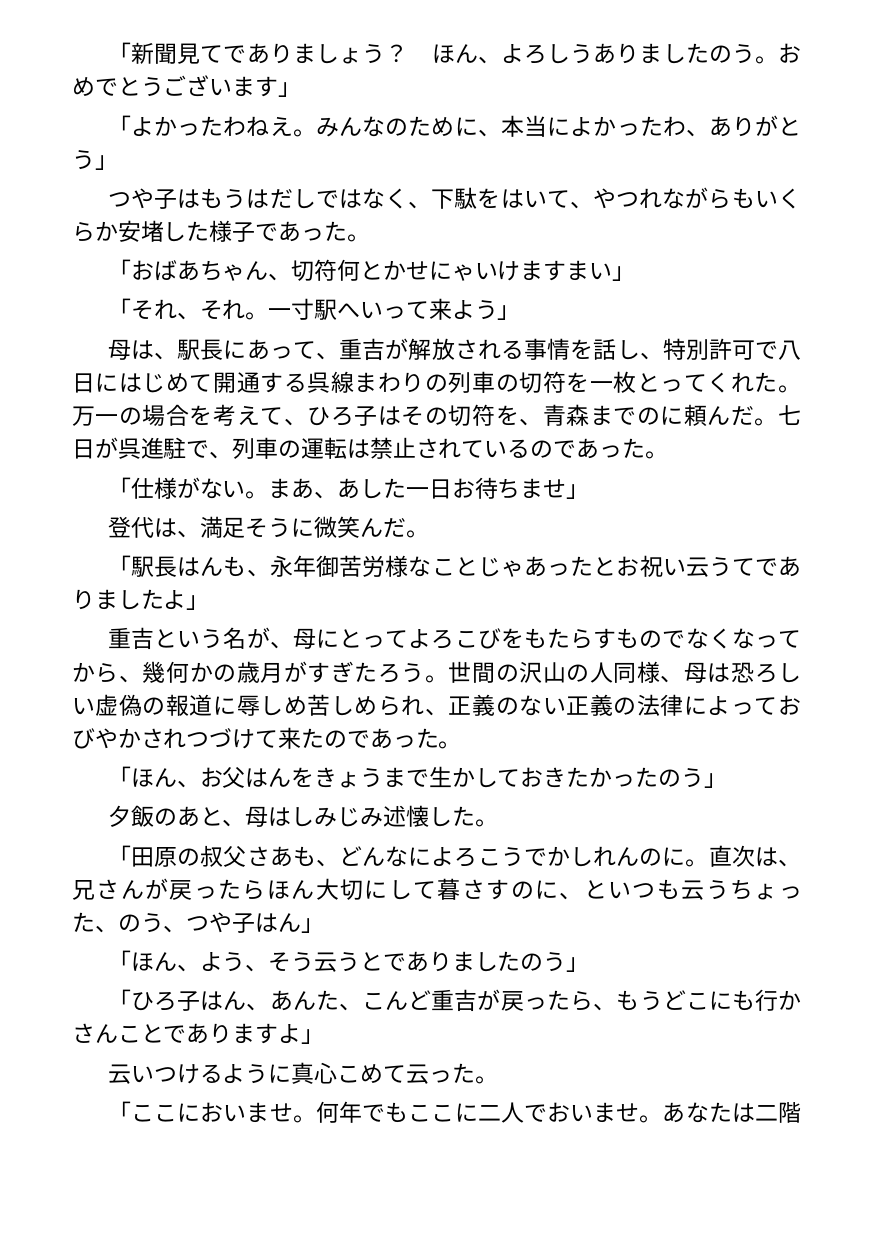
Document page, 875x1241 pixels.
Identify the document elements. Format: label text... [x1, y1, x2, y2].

text 夕飯のあと、母はしみじみ述懐した。 [72, 799, 802, 832]
text 「ここにおいませ。何年でもここに二人でおいませ。あなたは二階 [72, 1095, 802, 1128]
text 「ほん、お父はんをきょうまで生かしておきたかったのう」 [72, 760, 802, 793]
text 母は、駅長にあって、重吉が解放される事情を話し、特別許可で八日にはじめて開通する呉線まわりの列車の切符を一枚とってくれた。万一の場合を考えて、ひろ子はその切符を、青森までのに頼んだ。七日が呉進駐で、列車の運転は禁止されているのであった。 [72, 332, 802, 464]
text 云いつけるように真心こめて云った。 [72, 1056, 802, 1089]
text 「田原の叔父さあも、どんなによろこうでかしれんのに。直次は、兄さんが戻ったらほん大切にして暮さすのに、といつも云うちょった、のう、つや子はん」 [72, 838, 802, 938]
text 「ひろ子はん、あんた、こんど重吉が戻ったら、もうどこにも行かさんことでありますよ」 [72, 983, 802, 1049]
text 「おばあちゃん、切符何とかせにゃいけますまい」 [72, 253, 802, 286]
text 「それ、それ。一寸駅へいって来よう」 [72, 292, 802, 326]
text 「駅長はんも、永年御苦労様なことじゃあったとお祝い云うてでありましたよ」 [72, 549, 802, 615]
text 「新聞見てでありましょう？ ほん、よろしうありましたのう。おめでとうございます」 [72, 36, 802, 102]
text 「ほん、よう、そう云うとでありましたのう」 [72, 944, 802, 977]
text 「よかったわねえ。みんなのために、本当によかったわ、ありがとう」 [72, 108, 802, 175]
text 「仕様がない。まあ、あした一日お待ちませ」 [72, 470, 802, 504]
text つや子はもうはだしではなく、下駄をはいて、やつれながらもいくらか安堵した様子であった。 [72, 181, 802, 247]
text 重吉という名が、母にとってよろこびをもたらすものでなくなってから、幾何かの歳月がすぎたろう。世間の沢山の人同様、母は恐ろしい虚偽の報道に辱しめ苦しめられ、正義のない正義の法律によっておびやかされつづけて来たのであった。 [72, 621, 802, 754]
text 登代は、満足そうに微笑んだ。 [72, 509, 802, 543]
